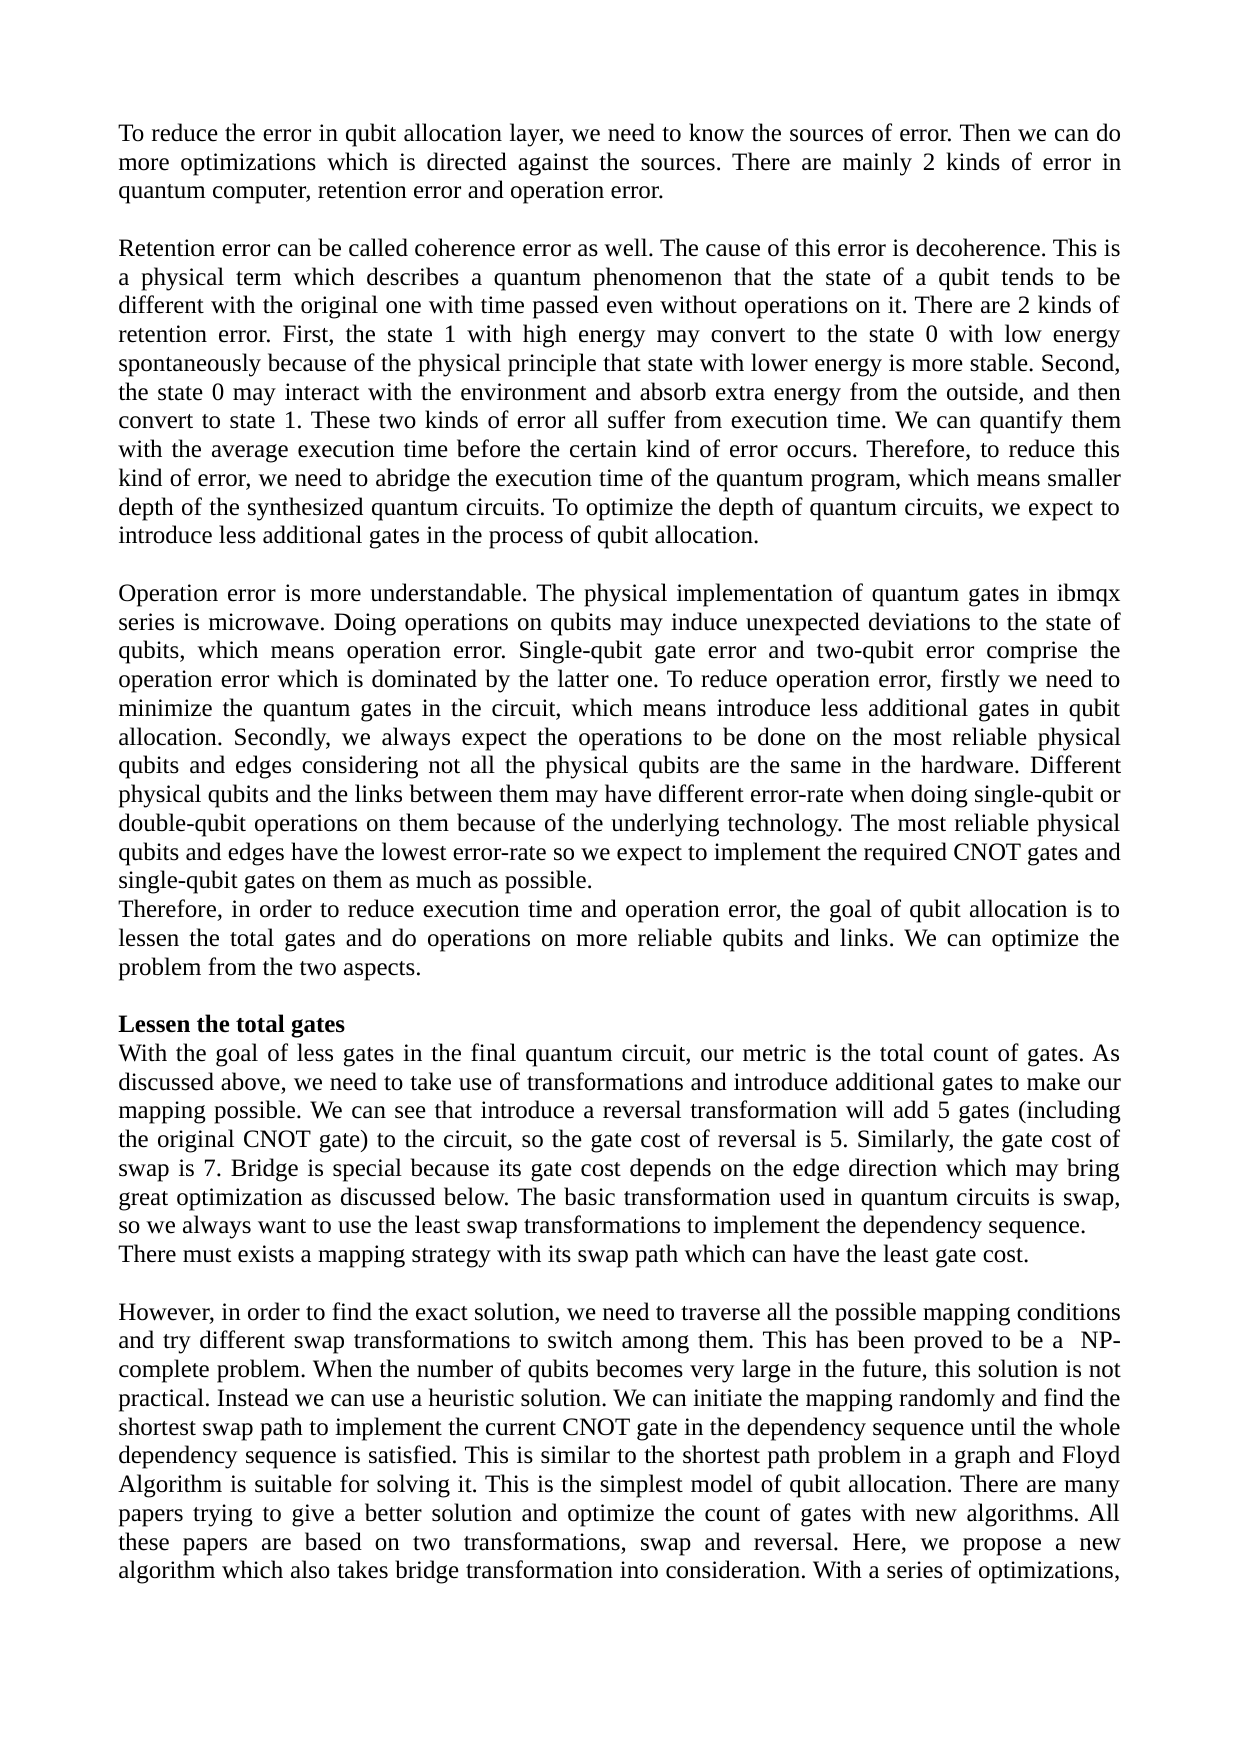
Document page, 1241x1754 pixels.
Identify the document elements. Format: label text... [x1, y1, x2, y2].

text Retention error can be called coherence error as well. The cause of this error is decoherence. This is a physical term which describes a quantum phenomenon that the state of a qubit tends to be different with the original one with time passed even without operations on it. There are 2 kinds of retention error. First, the state 1 with high energy may convert to the state 0 with low energy spontaneously because of the physical principle that state with lower energy is more stable. Second, the state 0 may interact with the environment and absorb extra energy from the outside, and then convert to state 1. These two kinds of error all suffer from execution time. We can quantify them with the average execution time before the certain kind of error occurs. Therefore, to reduce this kind of error, we need to abridge the execution time of the quantum program, which means smaller depth of the synthesized quantum circuits. To optimize the depth of quantum circuits, we expect to introduce less additional gates in the process of qubit allocation. [118, 233, 1122, 549]
text With the goal of less gates in the final quantum circuit, our metric is the total count of gates. As discussed above, we need to take use of transformations and introduce additional gates to make our mapping possible. We can see that introduce a reversal transformation will add 5 gates (including the original CNOT gate) to the circuit, so the gate cost of reversal is 5. Similarly, the gate cost of swap is 7. Bridge is special because its gate cost depends on the edge direction which may bring great optimization as discussed below. The basic transformation used in quantum circuits is swap, so we always want to use the least swap transformations to implement the dependency sequence. [118, 1038, 1122, 1239]
text There must exists a mapping strategy with its swap path which can have the least gate cost. [118, 1239, 1122, 1268]
text Lessen the total gates [118, 1009, 1122, 1038]
text Therefore, in order to reduce execution time and operation error, the goal of qubit allocation is to lessen the total gates and do operations on more reliable qubits and links. We can optimize the problem from the two aspects. [118, 894, 1122, 981]
text To reduce the error in qubit allocation layer, we need to know the sources of error. Then we can do more optimizations which is directed against the sources. There are mainly 2 kinds of error in quantum computer, retention error and operation error. [118, 118, 1122, 204]
text Operation error is more understandable. The physical implementation of quantum gates in ibmqx series is microwave. Doing operations on qubits may induce unexpected deviations to the state of qubits, which means operation error. Single-qubit gate error and two-qubit error comprise the operation error which is dominated by the latter one. To reduce operation error, firstly we need to minimize the quantum gates in the circuit, which means introduce less additional gates in qubit allocation. Secondly, we always expect the operations to be done on the most reliable physical qubits and edges considering not all the physical qubits are the same in the hardware. Different physical qubits and the links between them may have different error-rate when doing single-qubit or double-qubit operations on them because of the underlying technology. The most reliable physical qubits and edges have the lowest error-rate so we expect to implement the required CNOT gates and single-qubit gates on them as much as possible. [118, 578, 1122, 894]
text However, in order to find the exact solution, we need to traverse all the possible mapping conditions and try different swap transformations to switch among them. This has been proved to be a NP-complete problem. When the number of qubits becomes very large in the future, this solution is not practical. Instead we can use a heuristic solution. We can initiate the mapping randomly and find the shortest swap path to implement the current CNOT gate in the dependency sequence until the whole dependency sequence is satisfied. This is similar to the shortest path problem in a graph and Floyd Algorithm is suitable for solving it. This is the simplest model of qubit allocation. There are many papers trying to give a better solution and optimize the count of gates with new algorithms. All these papers are based on two transformations, swap and reversal. Here, we propose a new algorithm which also takes bridge transformation into consideration. With a series of optimizations, [118, 1297, 1122, 1584]
